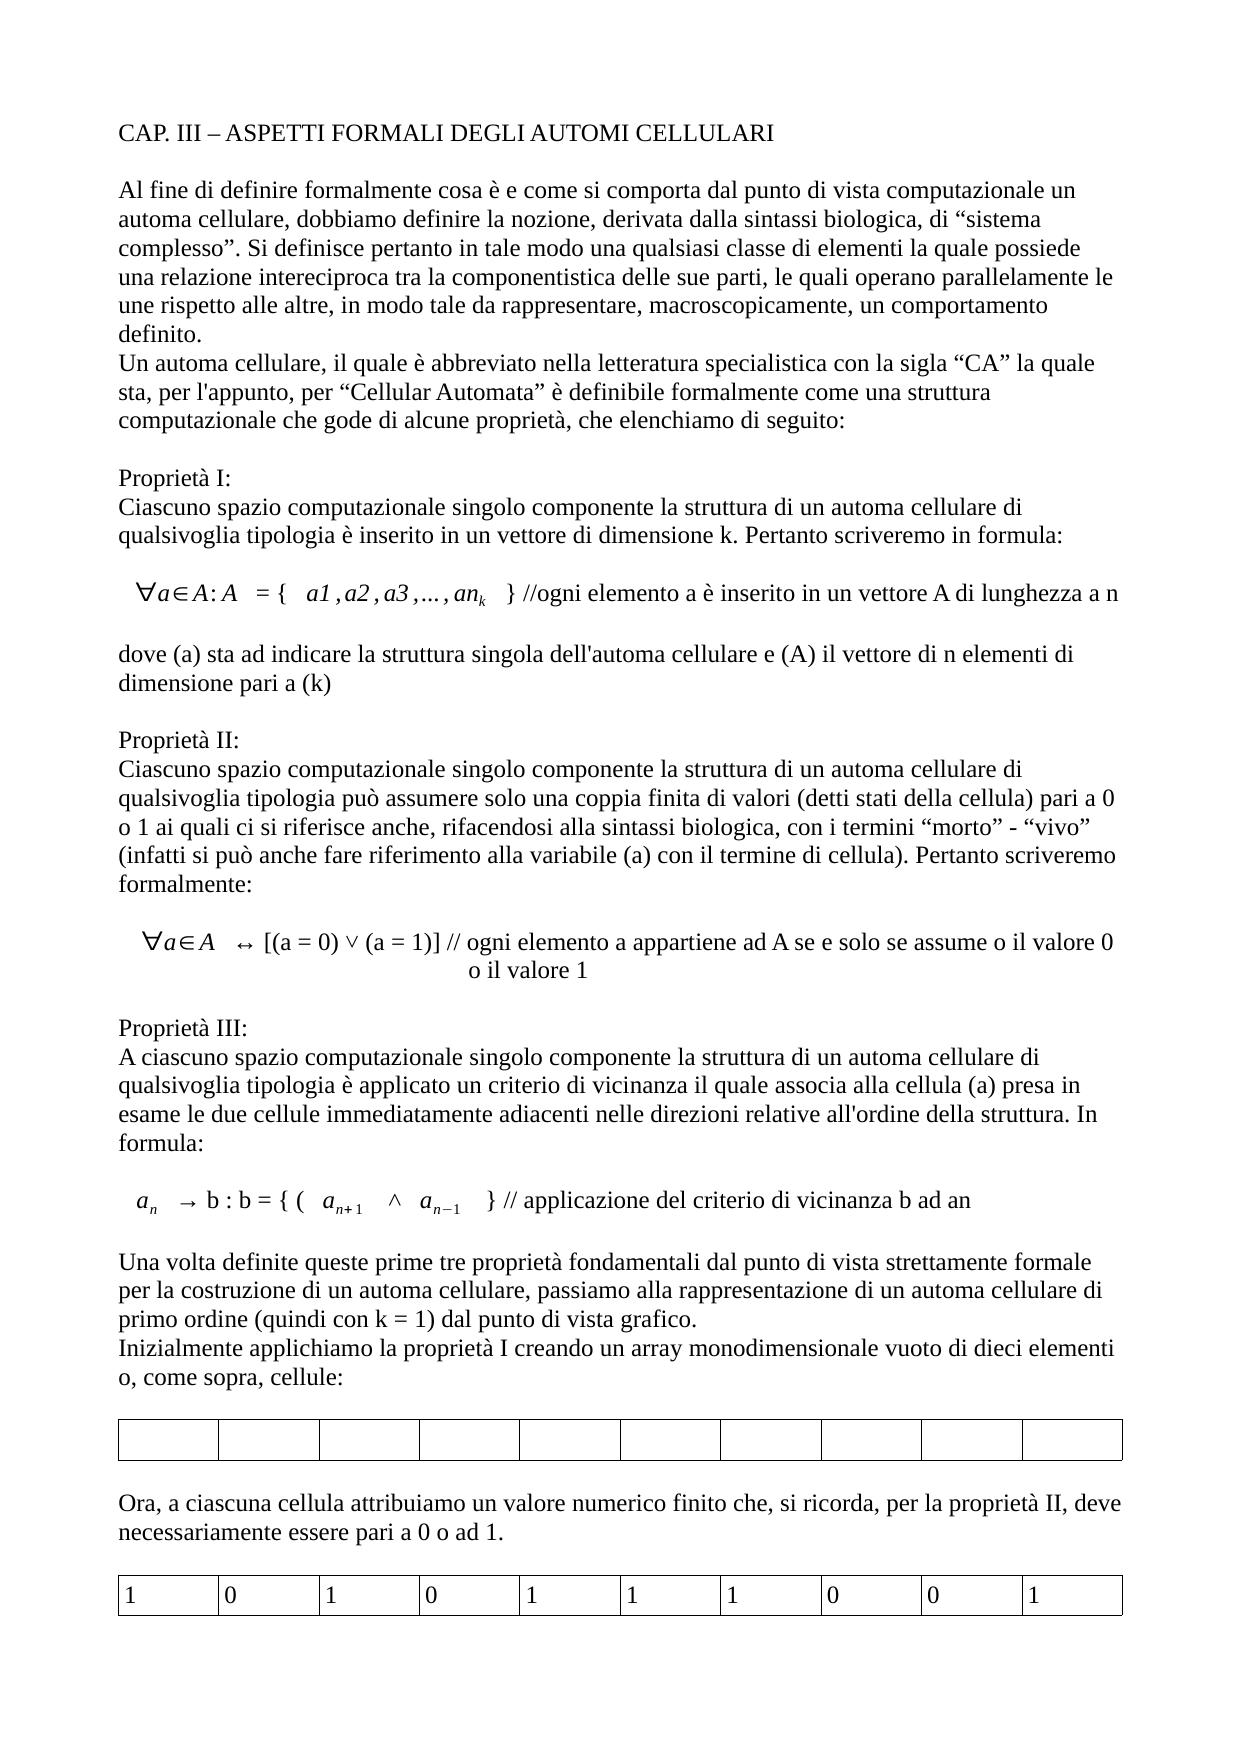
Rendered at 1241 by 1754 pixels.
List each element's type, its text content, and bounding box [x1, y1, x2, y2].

table_header [721, 1420, 821, 1459]
text Proprietà II: [118, 726, 1122, 754]
text Una volta definite queste prime tre proprietà fondamentali dal punto di vista strettamente formale per la costruzione di un automa cellulare, passiamo alla rappresentazione di un automa cellulare di primo ordine (quindi con k = 1) dal punto di vista grafico. [118, 1247, 1122, 1333]
text Inizialmente applichiamo la proprietà I creando un array monodimensionale vuoto di dieci elementi o, come sopra, cellule: [118, 1333, 1122, 1391]
table_header 1 [520, 1576, 620, 1615]
table_header 0 [922, 1576, 1022, 1615]
table_header [320, 1420, 419, 1459]
text Ciascuno spazio computazionale singolo componente la struttura di un automa cellulare di qualsivoglia tipologia è inserito in un vettore di dimensione k. Pertanto scriveremo in formula: [118, 492, 1122, 549]
text Un automa cellulare, il quale è abbreviato nella letteratura specialistica con la sigla “CA” la quale sta, per l'appunto, per “Cellular Automata” è definibile formalmente come una struttura computazionale che gode di alcune proprietà, che elenchiamo di seguito: [118, 348, 1122, 434]
text Proprietà III: [118, 1013, 1122, 1042]
table_header [822, 1420, 921, 1459]
text → b : b = { ( ˄ } // applicazione del criterio di vicinanza b ad an [118, 1186, 1122, 1218]
text = {} //ogni elemento a è inserito in un vettore A di lunghezza a n [118, 578, 1122, 611]
table_header [922, 1420, 1022, 1459]
table_header 1 [119, 1576, 218, 1615]
text Al fine di definire formalmente cosa è e come si comporta dal punto di vista computazionale un automa cellulare, dobbiamo definire la nozione, derivata dalla sintassi biologica, di “sistema complesso”. Si definisce pertanto in tale modo una qualsiasi classe di elementi la quale possiede una relazione intereciproca tra la componentistica delle sue parti, le quali operano parallelamente le une rispetto alle altre, in modo tale da rappresentare, macroscopicamente, un comportamento definito. [118, 176, 1122, 348]
text dove (a) sta ad indicare la struttura singola dell'automa cellulare e (A) il vettore di n elementi di dimensione pari a (k) [118, 639, 1122, 697]
table_header [420, 1420, 519, 1459]
text Ciascuno spazio computazionale singolo componente la struttura di un automa cellulare di qualsivoglia tipologia può assumere solo una coppia finita di valori (detti stati della cellula) pari a 0 o 1 ai quali ci si riferisce anche, rifacendosi alla sintassi biologica, con i termini “morto” - “vivo” (infatti si può anche fare riferimento alla variabile (a) con il termine di cellula). Pertanto scriveremo formalmente: [118, 754, 1122, 898]
text ↔ [(a = 0) ˅ (a = 1)] // ogni elemento a appartiene ad A se e solo se assume o il valore 0 [118, 927, 1122, 956]
table_header 0 [219, 1576, 319, 1615]
table_header [219, 1420, 319, 1459]
table_header [119, 1420, 218, 1459]
text A ciascuno spazio computazionale singolo componente la struttura di un automa cellulare di qualsivoglia tipologia è applicato un criterio di vicinanza il quale associa alla cellula (a) presa in esame le due cellule immediatamente adiacenti nelle direzioni relative all'ordine della struttura. In formula: [118, 1042, 1122, 1157]
text CAP. III – ASPETTI FORMALI DEGLI AUTOMI CELLULARI [118, 118, 1122, 147]
text Proprietà I: [118, 463, 1122, 492]
text o il valore 1 [118, 956, 1122, 984]
table_header [520, 1420, 620, 1459]
table_header 1 [320, 1576, 419, 1615]
table_header 0 [420, 1576, 519, 1615]
table_header 0 [822, 1576, 921, 1615]
table_header 1 [721, 1576, 821, 1615]
text Ora, a ciascuna cellula attribuiamo un valore numerico finito che, si ricorda, per la proprietà II, deve necessariamente essere pari a 0 o ad 1. [118, 1488, 1122, 1546]
table_header 1 [621, 1576, 720, 1615]
table_header 1 [1023, 1576, 1122, 1615]
table_header [1023, 1420, 1122, 1459]
table_header [621, 1420, 720, 1459]
